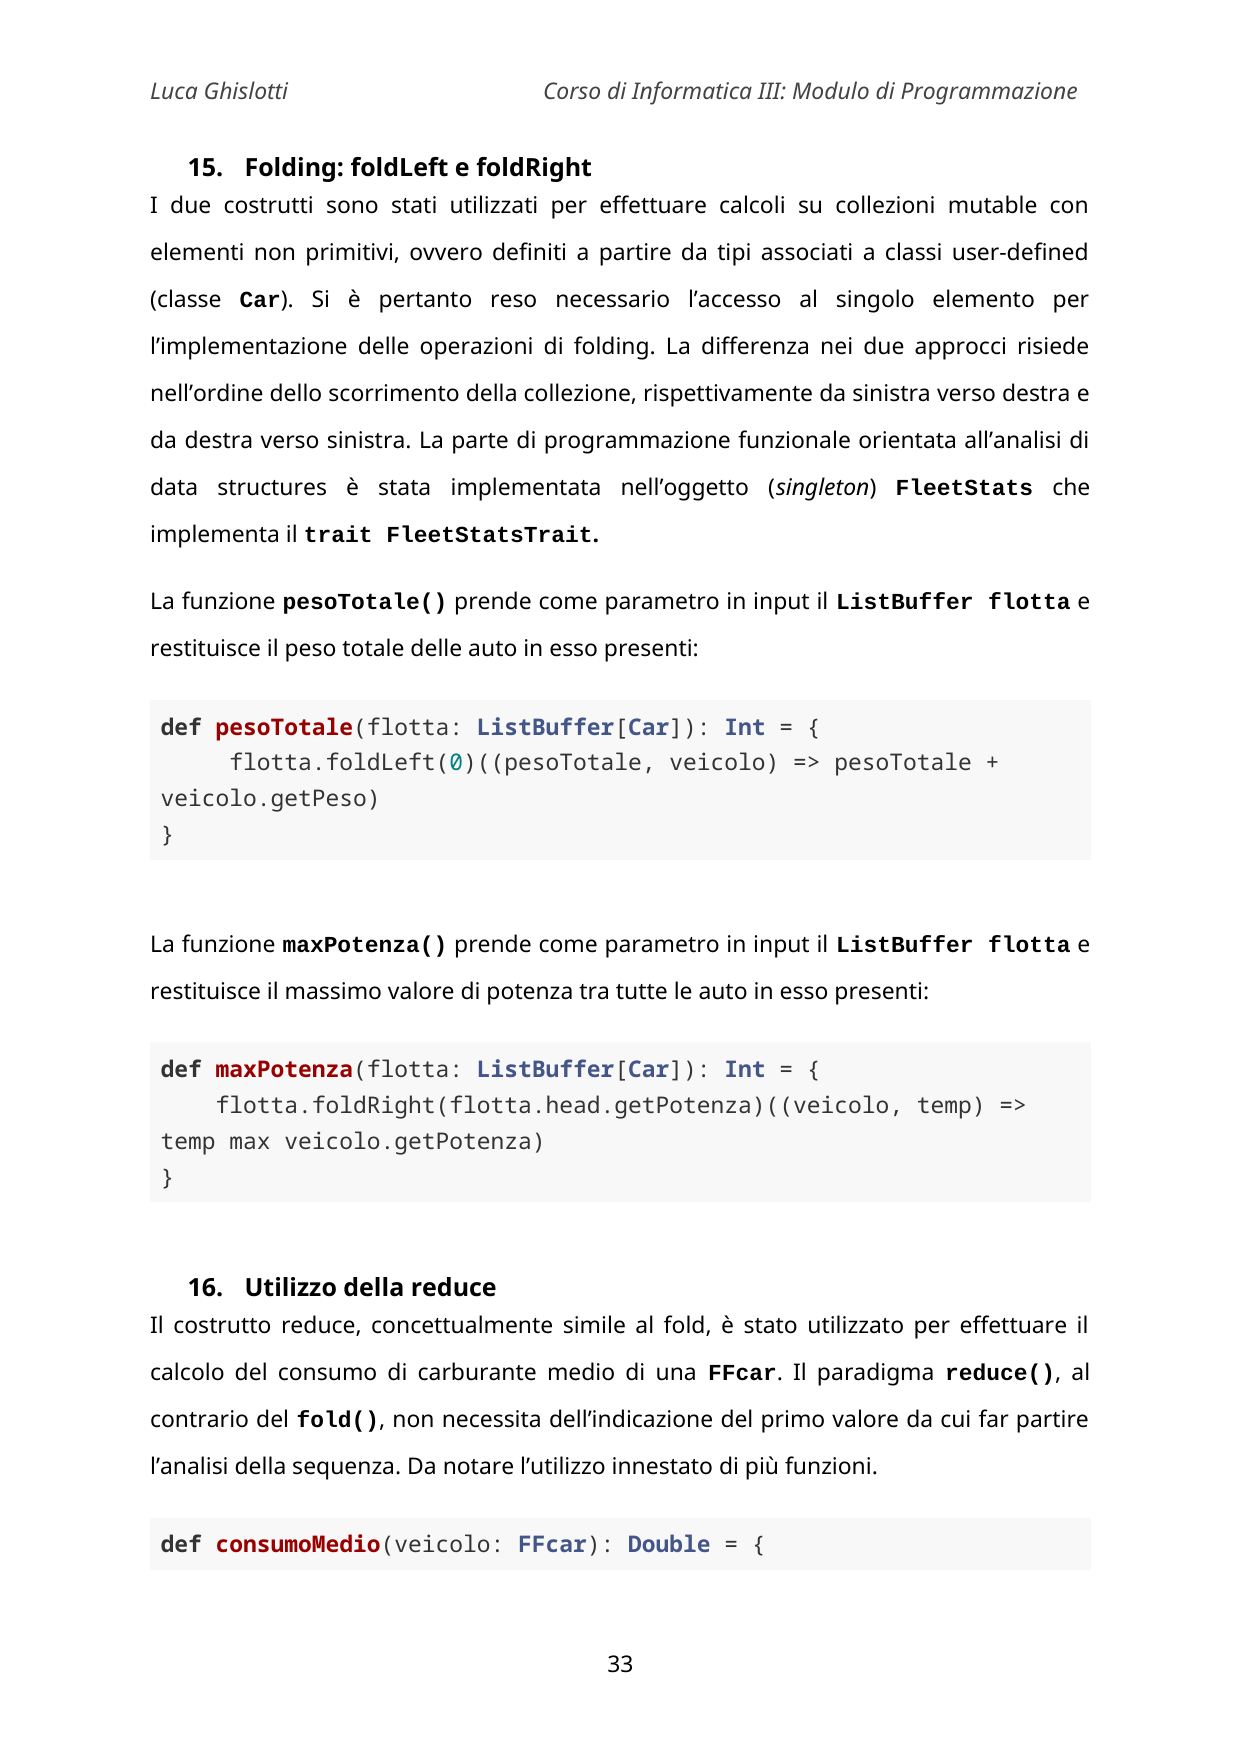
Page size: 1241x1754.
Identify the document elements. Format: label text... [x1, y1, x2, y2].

subtitle Utilizzo della reduce [187, 1270, 1090, 1304]
table_header def consumoMedio(veicolo: FFcar): Double = { [150, 1518, 1091, 1570]
text La funzione maxPotenza() prende come parametro in input il ListBuffer flotta e restituisce il massimo valore di potenza tra tutte le auto in esso presenti: [150, 928, 1090, 1006]
subtitle Folding: foldLeft e foldRight [187, 150, 1090, 184]
table_header def maxPotenza(flotta: ListBuffer[Car]): Int = { flotta.foldRight(flotta.head.getPotenza)((veicolo, temp) => temp max veicolo.getPotenza) } [150, 1042, 1091, 1202]
text I due costrutti sono stati utilizzati per effettuare calcoli su collezioni mutable con elementi non primitivi, ovvero definiti a partire da tipi associati a classi user-defined (classe Car). Si è pertanto reso necessario l’accesso al singolo elemento per l’implementazione delle operazioni di folding. La differenza nei due approcci risiede nell’ordine dello scorrimento della collezione, rispettivamente da sinistra verso destra e da destra verso sinistra. La parte di programmazione funzionale orientata all’analisi di data structures è stata implementata nell’oggetto (singleton) FleetStats che implementa il trait FleetStatsTrait. [150, 189, 1090, 549]
text La funzione pesoTotale() prende come parametro in input il ListBuffer flotta e restituisce il peso totale delle auto in esso presenti: [150, 585, 1090, 663]
table_header def pesoTotale(flotta: ListBuffer[Car]): Int = { flotta.foldLeft(0)((pesoTotale, veicolo) => pesoTotale + veicolo.getPeso) } [150, 700, 1091, 860]
text Il costrutto reduce, concettualmente simile al fold, è stato utilizzato per effettuare il calcolo del consumo di carburante medio di una FFcar. Il paradigma reduce(), al contrario del fold(), non necessita dell’indicazione del primo valore da cui far partire l’analisi della sequenza. Da notare l’utilizzo innestato di più funzioni. [150, 1309, 1090, 1481]
